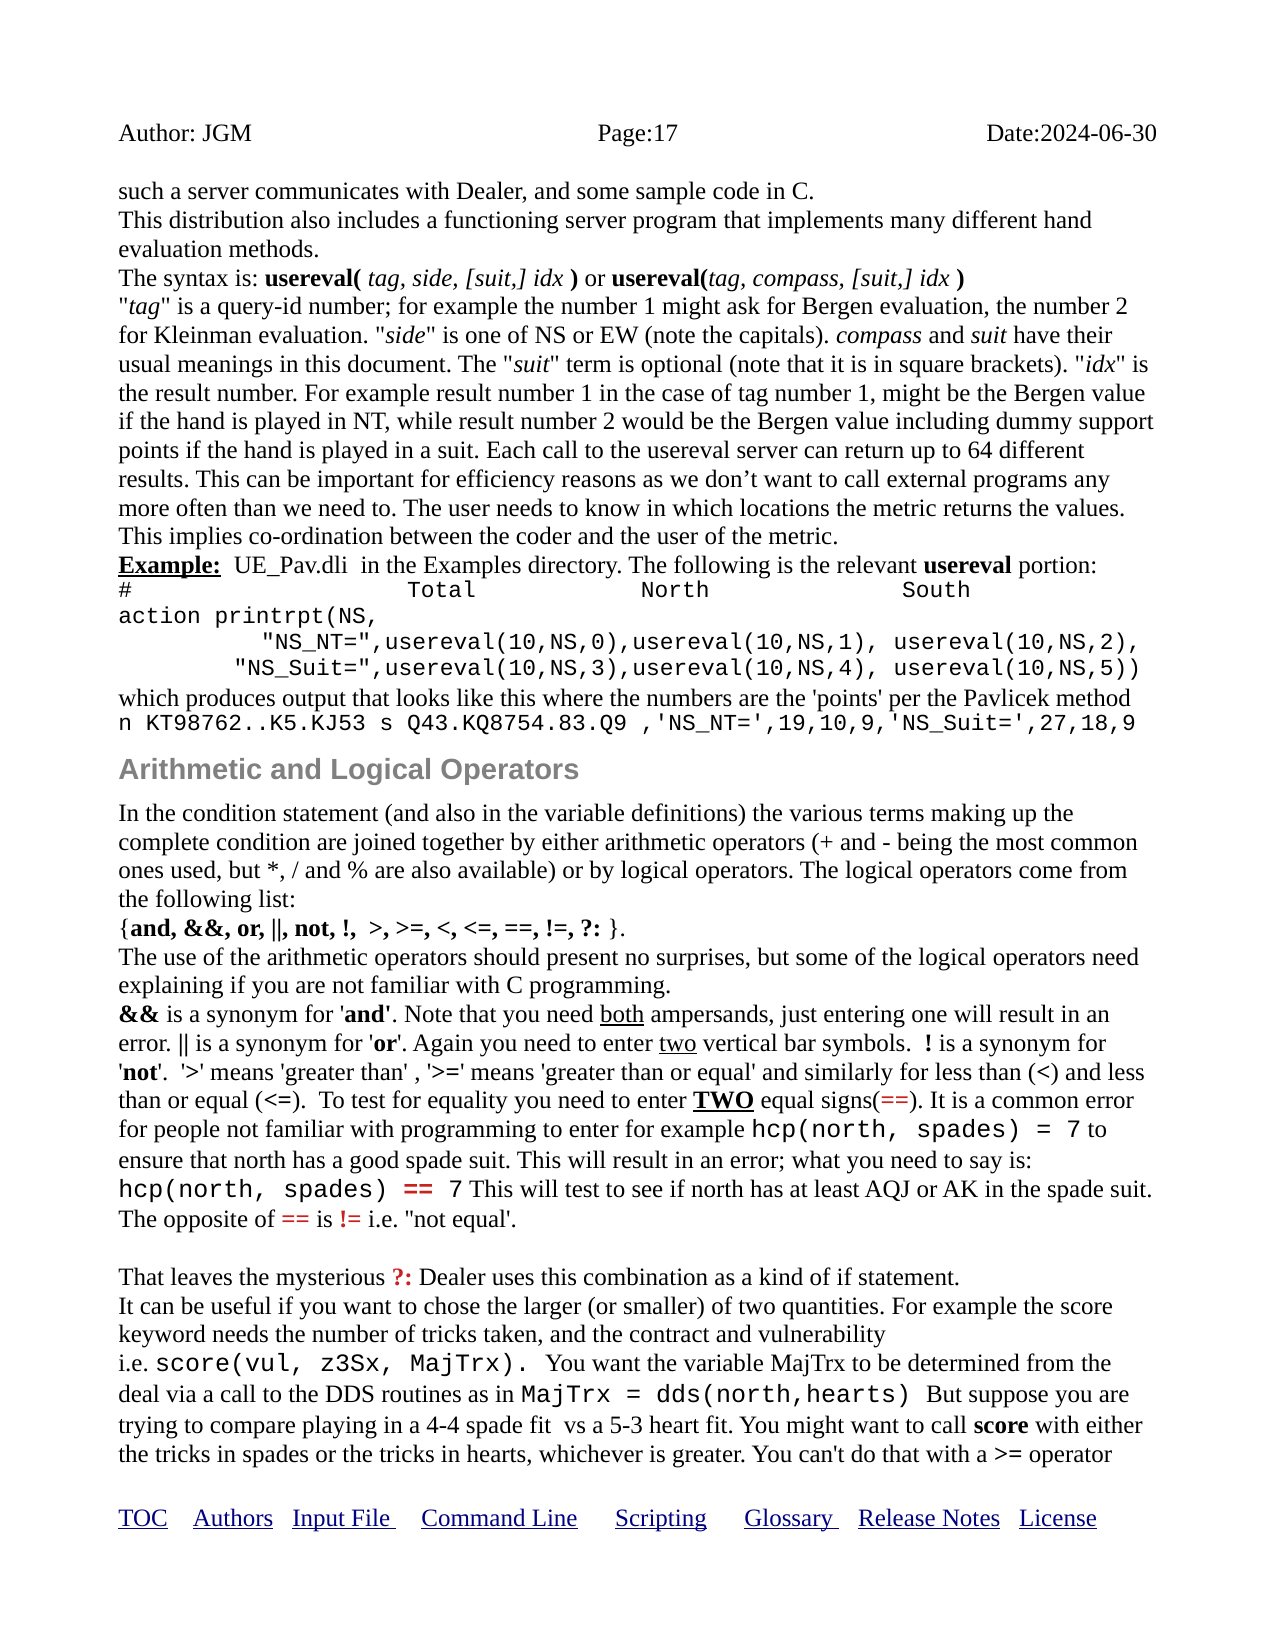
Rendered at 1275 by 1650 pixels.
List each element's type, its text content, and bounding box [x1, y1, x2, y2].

text hcp(north, spades) == 7 This will test to see if north has at least AQJ or AK in the spade suit. The opposite of == is != i.e. ''not equal'. [118, 1174, 1157, 1233]
text "tag" is a query-id number; for example the number 1 might ask for Bergen evaluation, the number 2 for Kleinman evaluation. "side" is one of NS or EW (note the capitals). compass and suit have their usual meanings in this document. The "suit" term is optional (note that it is in square brackets). "idx" is the result number. For example result number 1 in the case of tag number 1, might be the Bergen value if the hand is played in NT, while result number 2 would be the Bergen value including dummy support points if the hand is played in a suit. Each call to the usereval server can return up to 64 different results. This can be important for efficiency reasons as we don’t want to call external programs any more often than we need to. The user needs to know in which locations the metric returns the values. [118, 291, 1157, 521]
text # Total North South [118, 579, 1157, 605]
text "NS_Suit=",usereval(10,NS,3),usereval(10,NS,4), usereval(10,NS,5)) [118, 657, 1157, 683]
text which produces output that looks like this where the numbers are the 'points' per the Pavlicek method [118, 683, 1157, 711]
subtitle Arithmetic and Logical Operators [118, 752, 1157, 785]
text Example: UE_Pav.dli in the Examples directory. The following is the relevant usereval portion: [118, 550, 1157, 579]
text i.e. score(vul, z3Sx, MajTrx). You want the variable MajTrx to be determined from the deal via a call to the DDS routines as in MajTrx = dds(north,hearts) But suppose you are trying to compare playing in a 4-4 spade fit vs a 5-3 heart fit. You might want to call score with either the tricks in spades or the tricks in hearts, whichever is greater. You can't do that with a >= operator [118, 1348, 1157, 1467]
text The syntax is: usereval( tag, side, [suit,] idx ) or usereval(tag, compass, [suit,] idx ) [118, 263, 1157, 291]
text This implies co-ordination between the coder and the user of the metric. [118, 521, 1157, 550]
text {and, &&, or, ||, not, !, >, >=, <, <=, ==, !=, ?: }. [118, 913, 1157, 942]
text "NS_NT=",usereval(10,NS,0),usereval(10,NS,1), usereval(10,NS,2), [118, 631, 1157, 657]
text such a server communicates with Dealer, and some sample code in C. [118, 176, 1157, 205]
text && is a synonym for 'and'. Note that you need both ampersands, just entering one will result in an error. || is a synonym for 'or'. Again you need to enter two vertical bar symbols. ! is a synonym for 'not'. '>' means 'greater than' , '>=' means 'greater than or equal' and similarly for less than (<) and less than or equal (<=). To test for equality you need to enter TWO equal signs(==). It is a common error for people not familiar with programming to enter for example hcp(north, spades) = 7 to ensure that north has a good spade suit. This will result in an error; what you need to say is: [118, 999, 1157, 1174]
text That leaves the mysterious ?: Dealer uses this combination as a kind of if statement. [118, 1262, 1157, 1291]
text This distribution also includes a functioning server program that implements many different hand evaluation methods. [118, 205, 1157, 263]
text In the condition statement (and also in the variable definitions) the various terms making up the complete condition are joined together by either arithmetic operators (+ and - being the most common ones used, but *, / and % are also available) or by logical operators. The logical operators come from the following list: [118, 798, 1157, 913]
text action printrpt(NS, [118, 605, 1157, 631]
text n KT98762..K5.KJ53 s Q43.KQ8754.83.Q9 ,'NS_NT=',19,10,9,'NS_Suit=',27,18,9 [118, 711, 1157, 737]
text It can be useful if you want to chose the larger (or smaller) of two quantities. For example the score keyword needs the number of tricks taken, and the contract and vulnerability [118, 1291, 1157, 1348]
text The use of the arithmetic operators should present no surprises, but some of the logical operators need explaining if you are not familiar with C programming. [118, 942, 1157, 999]
